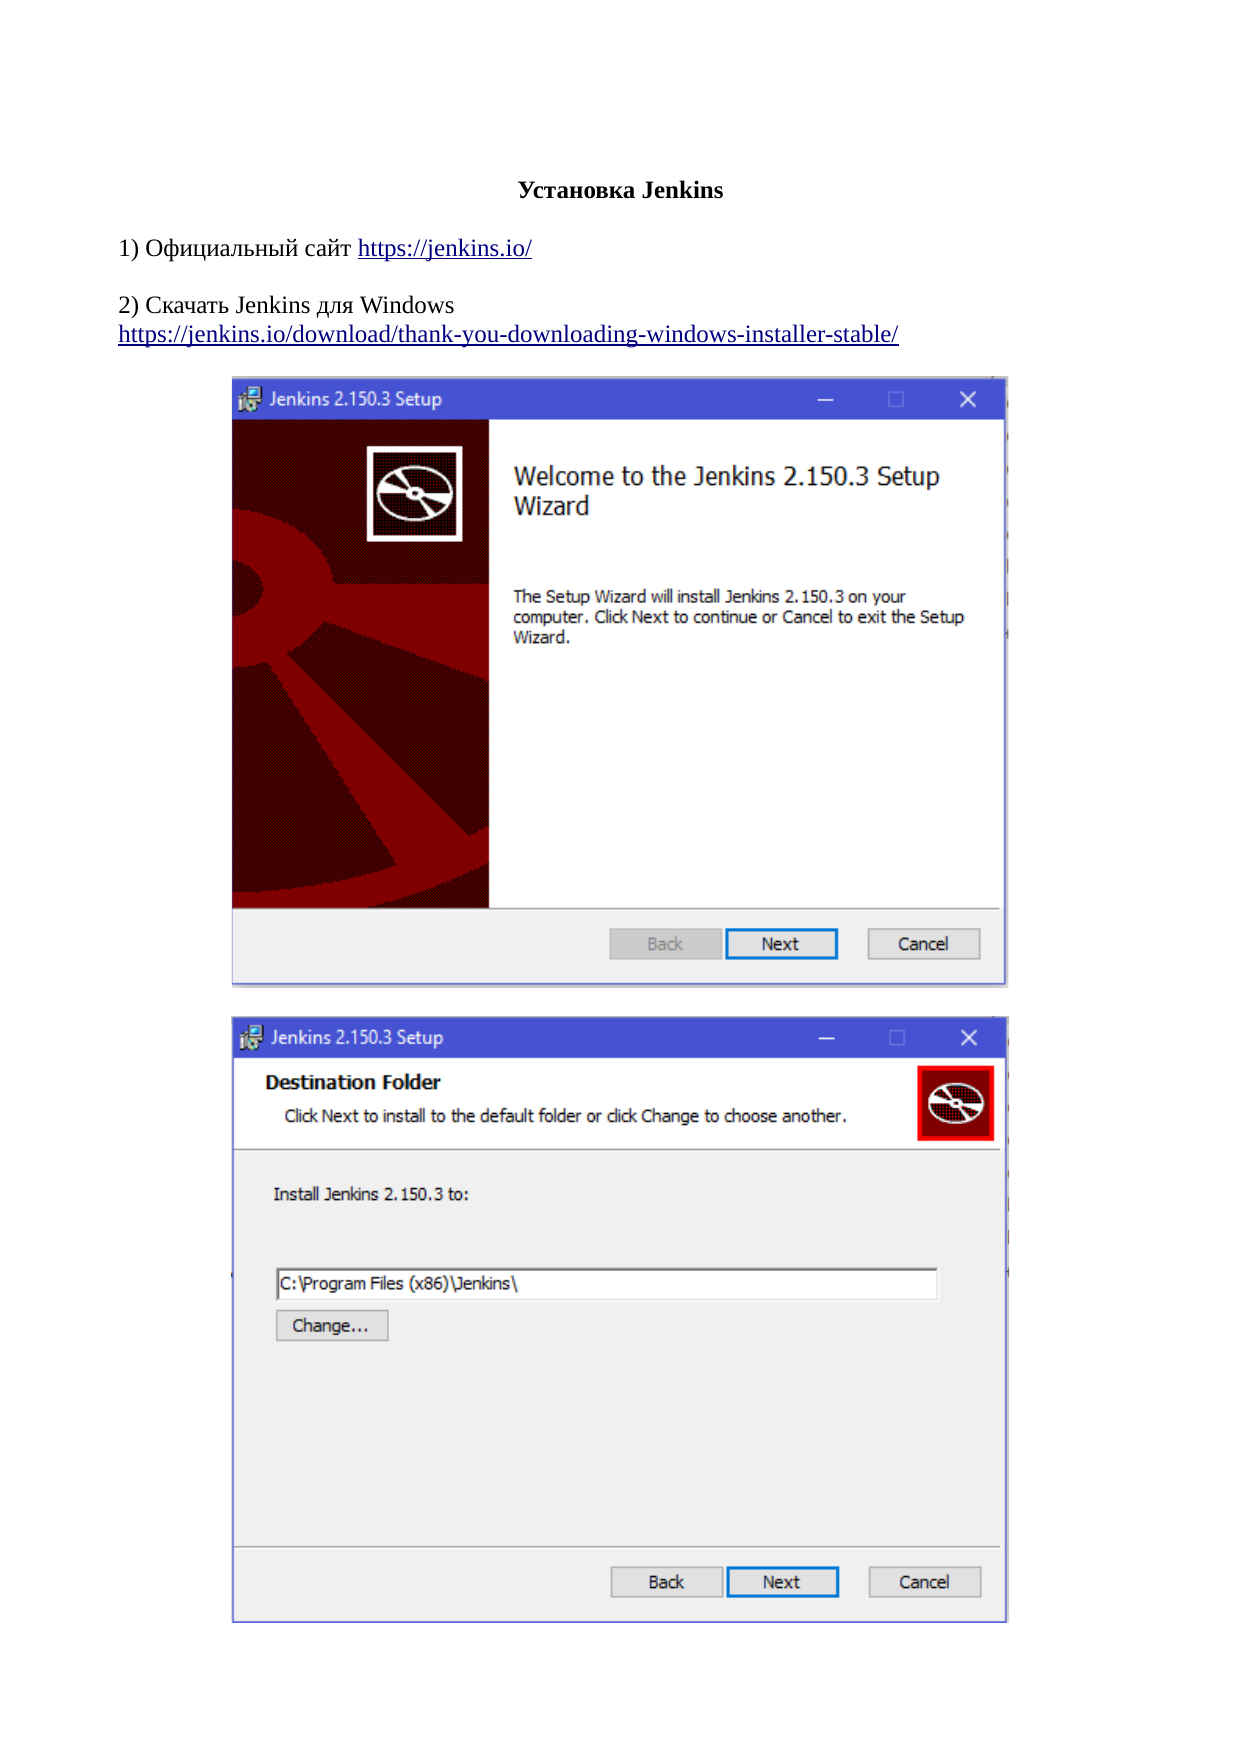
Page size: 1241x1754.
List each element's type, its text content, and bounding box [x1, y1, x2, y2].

text https://jenkins.io/download/thank-you-downloading-windows-installer-stable/ [118, 319, 1122, 348]
text 2) Скачать Jenkins для Windows [118, 291, 1122, 319]
picture [231, 1016, 1010, 1623]
text Установка Jenkins [118, 176, 1122, 204]
text 1) Официальный сайт https://jenkins.io/ [118, 233, 1122, 262]
picture [231, 376, 1009, 988]
